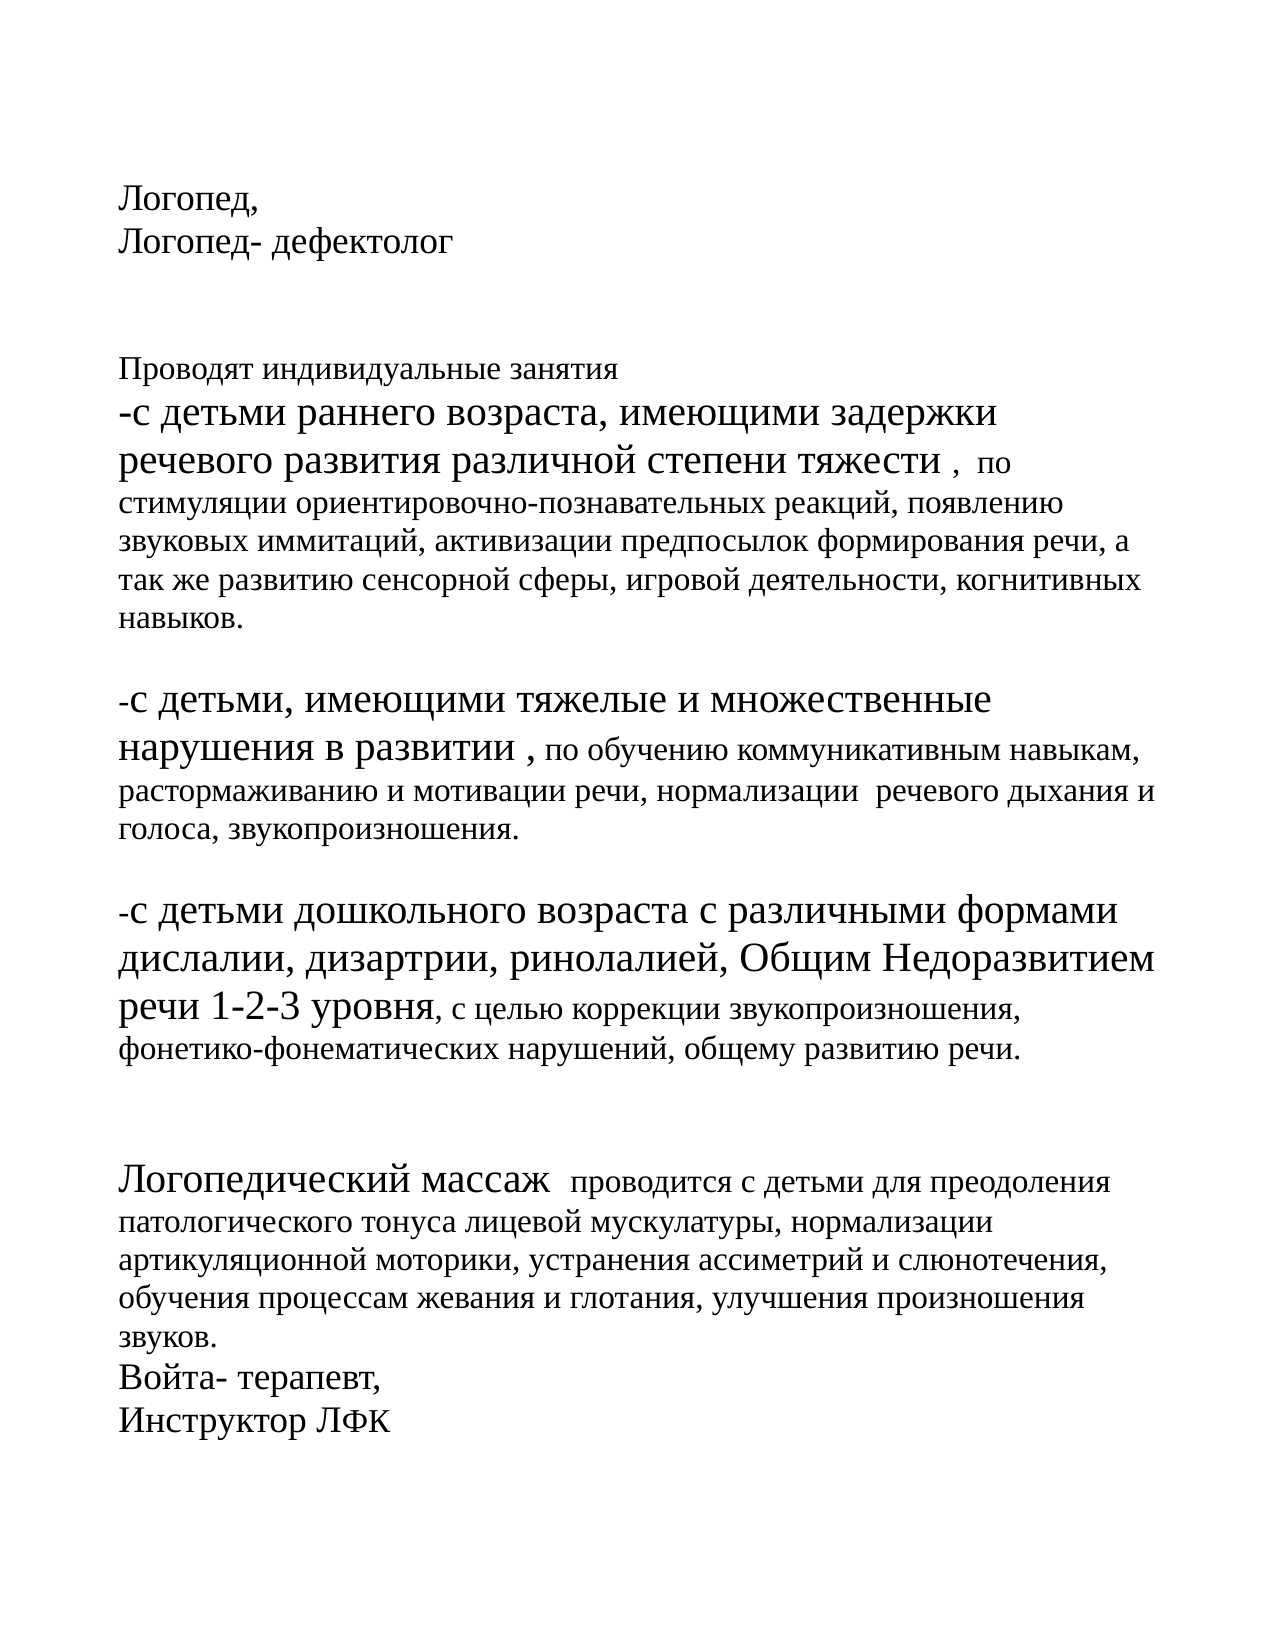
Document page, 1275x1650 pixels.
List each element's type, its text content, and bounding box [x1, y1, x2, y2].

text -с детьми, имеющими тяжелые и множественные нарушения в развитии , по обучению коммуникативным навыкам, растормаживанию и мотивации речи, нормализации речевого дыхания и голоса, звукопроизношения. [118, 674, 1157, 846]
text Логопед- дефектолог [118, 219, 1157, 262]
text Инструктор ЛФК [118, 1397, 1157, 1441]
text -с детьми дошкольного возраста с различными формами дислалии, дизартрии, ринолалией, Общим Недоразвитием речи 1-2-3 уровня, с целью коррекции звукопроизношения, фонетико-фонематических нарушений, общему развитию речи. [118, 885, 1157, 1067]
text Проводят индивидуальные занятия [118, 348, 1157, 386]
text -с детьми раннего возраста, имеющими задержки речевого развития различной степени тяжести , по стимуляции ориентировочно-познавательных реакций, появлению звуковых иммитаций, активизации предпосылок формирования речи, а так же развитию сенсорной сферы, игровой деятельности, когнитивных навыков. [118, 386, 1157, 636]
text Войта- терапевт, [118, 1354, 1157, 1397]
text Логопед, [118, 176, 1157, 219]
text Логопедический массаж проводится с детьми для преодоления патологического тонуса лицевой мускулатуры, нормализации артикуляционной моторики, устранения ассиметрий и слюнотечения, обучения процессам жевания и глотания, улучшения произношения звуков. [118, 1153, 1157, 1354]
